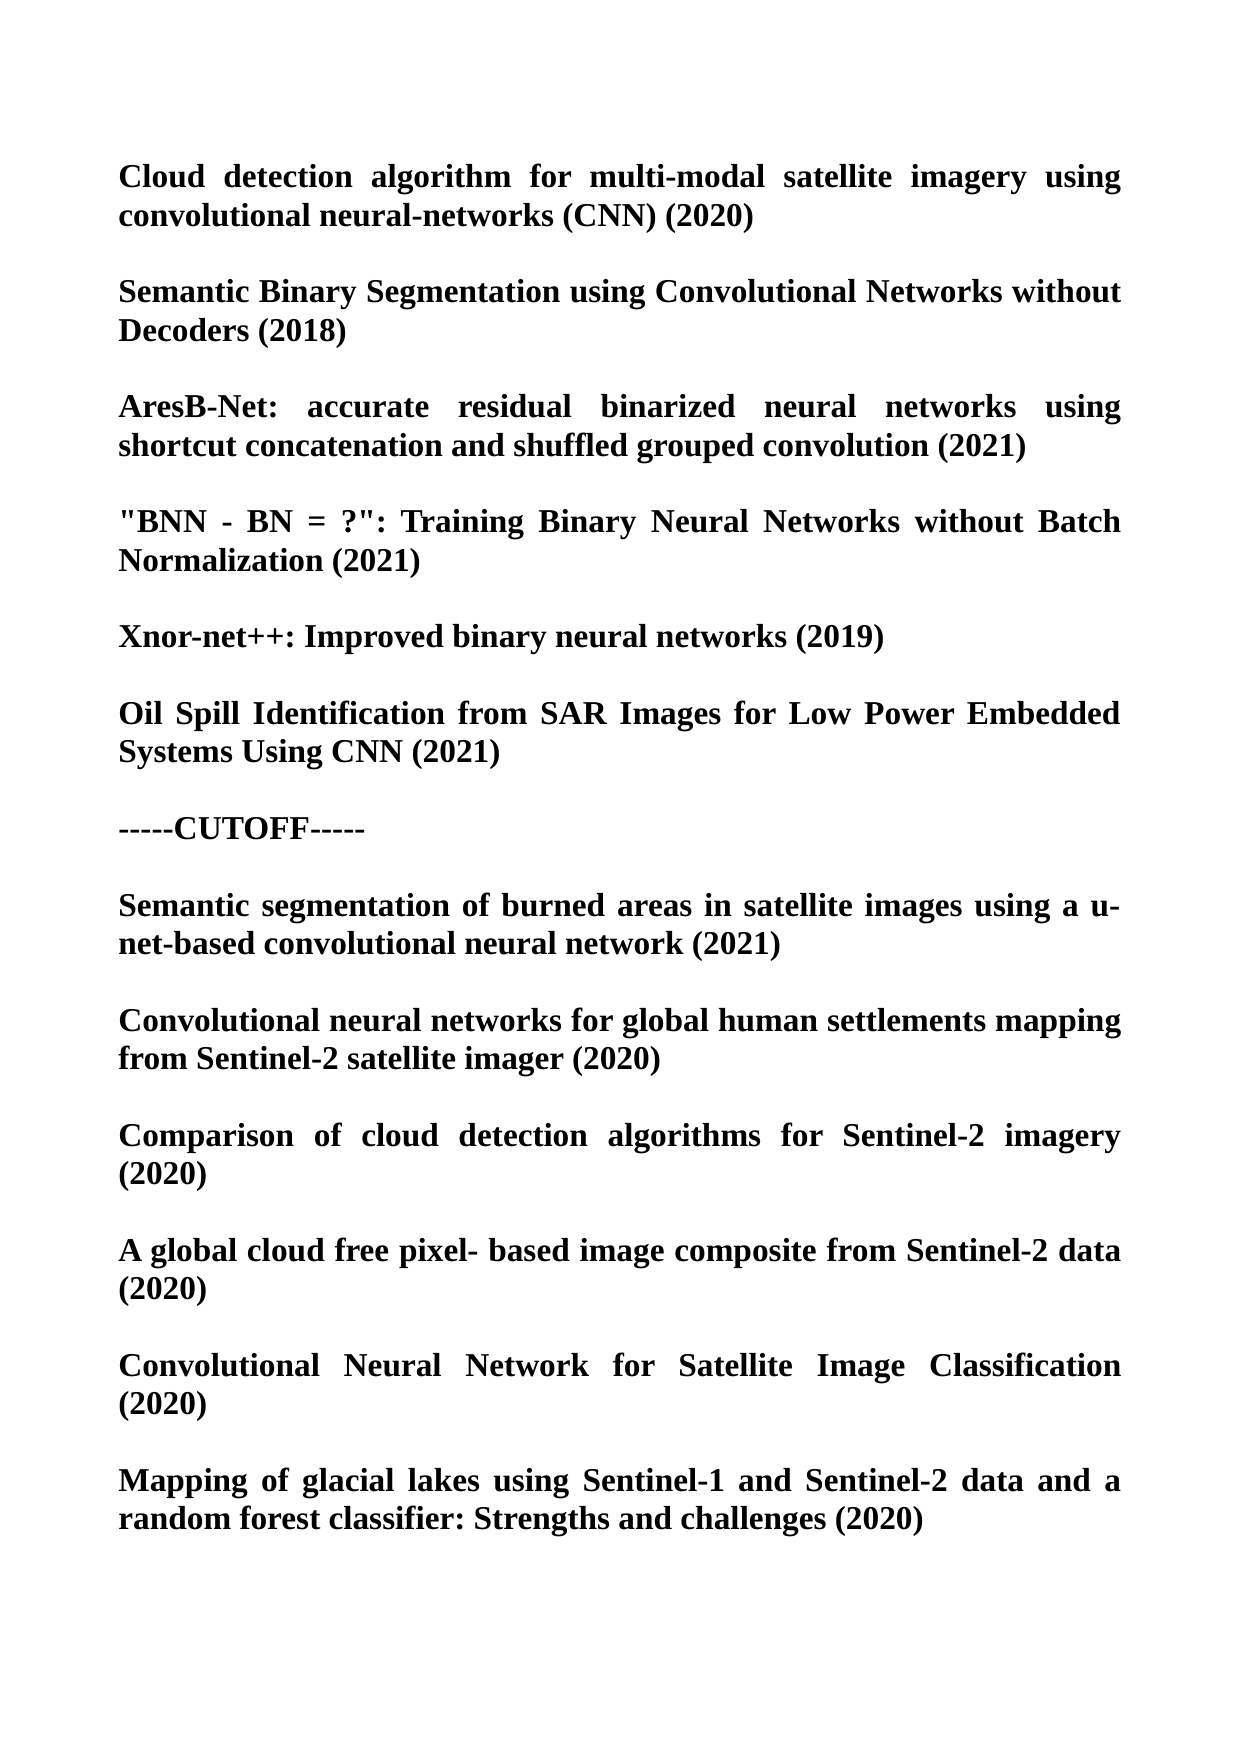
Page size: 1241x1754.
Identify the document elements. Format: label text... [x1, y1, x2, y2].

subtitle "BNN - BN = ?": Training Binary Neural Networks without Batch Normalization (2021) [118, 501, 1122, 578]
text A global cloud free pixel- based image composite from Sentinel-2 data (2020) [118, 1230, 1122, 1306]
text Cloud detection algorithm for multi-modal satellite imagery using convolutional neural-networks (CNN) (2020) [118, 156, 1122, 233]
text Comparison of cloud detection algorithms for Sentinel-2 imagery (2020) [118, 1115, 1122, 1191]
text -----CUTOFF----- [118, 808, 1122, 846]
text Convolutional neural networks for global human settlements mapping from Sentinel-2 satellite imager (2020) [118, 1000, 1122, 1076]
text Convolutional Neural Network for Satellite Image Classification (2020) [118, 1345, 1122, 1421]
text Mapping of glacial lakes using Sentinel-1 and Sentinel-2 data and a random forest classifier: Strengths and challenges (2020) [118, 1460, 1122, 1536]
text Xnor-net++: Improved binary neural networks (2019) [118, 616, 1122, 655]
text Semantic Binary Segmentation using Convolutional Networks without Decoders (2018) [118, 271, 1122, 348]
text Oil Spill Identification from SAR Images for Low Power Embedded Systems Using CNN (2021) [118, 693, 1122, 770]
text Semantic segmentation of burned areas in satellite images using a u-net-based convolutional neural network (2021) [118, 885, 1122, 961]
text AresB-Net: accurate residual binarized neural networks using shortcut concatenation and shuffled grouped convolution (2021) [118, 386, 1122, 463]
